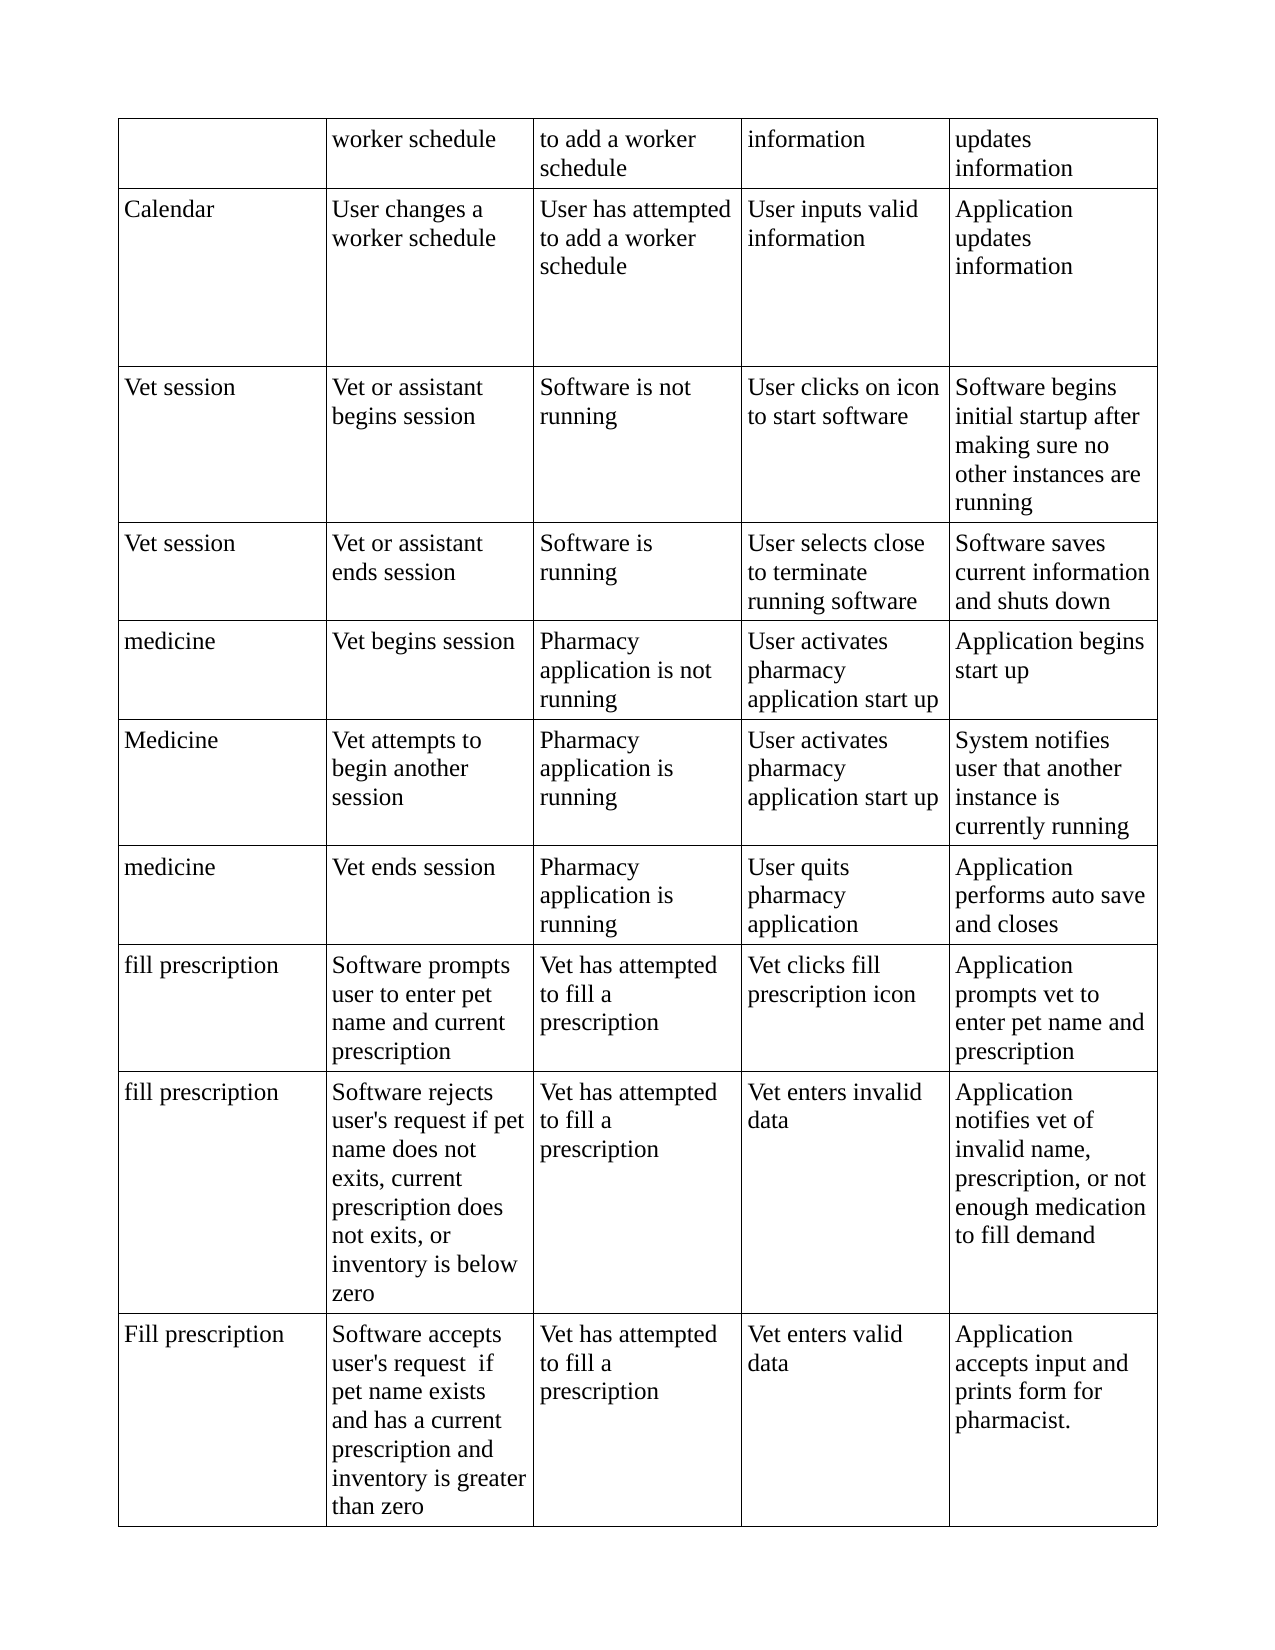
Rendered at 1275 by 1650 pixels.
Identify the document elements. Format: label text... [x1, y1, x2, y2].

table_cell Vet has attempted to fill a prescription [534, 945, 741, 1071]
table_cell Application performs auto save and closes [950, 846, 1157, 944]
table_cell Software saves current information and shuts down [950, 523, 1157, 620]
table_cell Vet enters valid data [742, 1314, 949, 1526]
table_cell [950, 286, 1157, 326]
table_cell information [742, 119, 949, 188]
table_cell User has attempted to add a worker schedule [534, 189, 741, 286]
table_cell Vet or assistant begins session [327, 367, 533, 522]
table_cell User activates pharmacy application start up [742, 720, 949, 845]
table_cell updates information [950, 119, 1157, 188]
table_cell Vet attempts to begin another session [327, 720, 533, 845]
table_cell worker schedule [327, 119, 533, 188]
table_cell Calendar [119, 189, 326, 286]
table_cell User activates pharmacy application start up [742, 621, 949, 718]
table_cell Software is running [534, 523, 741, 620]
table_cell medicine [119, 621, 326, 718]
table_cell [950, 326, 1157, 366]
table_cell Application prompts vet to enter pet name and prescription [950, 945, 1157, 1071]
table_cell Application updates information [950, 189, 1157, 286]
table_cell User clicks on icon to start software [742, 367, 949, 522]
table_cell User quits pharmacy application [742, 846, 949, 944]
table_cell [327, 286, 533, 326]
table_cell [742, 286, 949, 326]
table_cell Pharmacy application is running [534, 720, 741, 845]
table_cell Vet clicks fill prescription icon [742, 945, 949, 1071]
table_cell fill prescription [119, 945, 326, 1071]
table_cell [534, 286, 741, 326]
table_cell Pharmacy application is running [534, 846, 741, 944]
table_cell User selects close to terminate running software [742, 523, 949, 620]
table_cell to add a worker schedule [534, 119, 741, 188]
table_cell [119, 286, 326, 326]
table_cell Vet ends session [327, 846, 533, 944]
table_cell Software prompts user to enter pet name and current prescription [327, 945, 533, 1071]
table_cell fill prescription [119, 1072, 326, 1313]
table_cell User changes a worker schedule [327, 189, 533, 286]
table_cell Software is not running [534, 367, 741, 522]
table_cell Pharmacy application is not running [534, 621, 741, 718]
table_cell [119, 326, 326, 366]
table_cell Vet has attempted to fill a prescription [534, 1072, 741, 1313]
table_cell [742, 326, 949, 366]
table_cell [534, 326, 741, 366]
table_cell Application accepts input and prints form for pharmacist. [950, 1314, 1157, 1526]
table_cell Software rejects user's request if pet name does not exits, current prescription does not exits, or inventory is below zero [327, 1072, 533, 1313]
table_cell Vet or assistant ends session [327, 523, 533, 620]
table_cell [327, 326, 533, 366]
table_cell Software begins initial startup after making sure no other instances are running [950, 367, 1157, 522]
table_cell Vet has attempted to fill a prescription [534, 1314, 741, 1526]
table_cell Application begins start up [950, 621, 1157, 718]
table_cell System notifies user that another instance is currently running [950, 720, 1157, 845]
table_cell Medicine [119, 720, 326, 845]
table_cell Vet enters invalid data [742, 1072, 949, 1313]
table_cell User inputs valid information [742, 189, 949, 286]
table_cell Software accepts user's request if pet name exists and has a current prescription and inventory is greater than zero [327, 1314, 533, 1526]
table_cell Vet session [119, 523, 326, 620]
table_cell medicine [119, 846, 326, 944]
table_cell [119, 119, 326, 188]
table_cell Application notifies vet of invalid name, prescription, or not enough medication to fill demand [950, 1072, 1157, 1313]
table_cell Vet session [119, 367, 326, 522]
table_cell Fill prescription [119, 1314, 326, 1526]
table_cell Vet begins session [327, 621, 533, 718]
